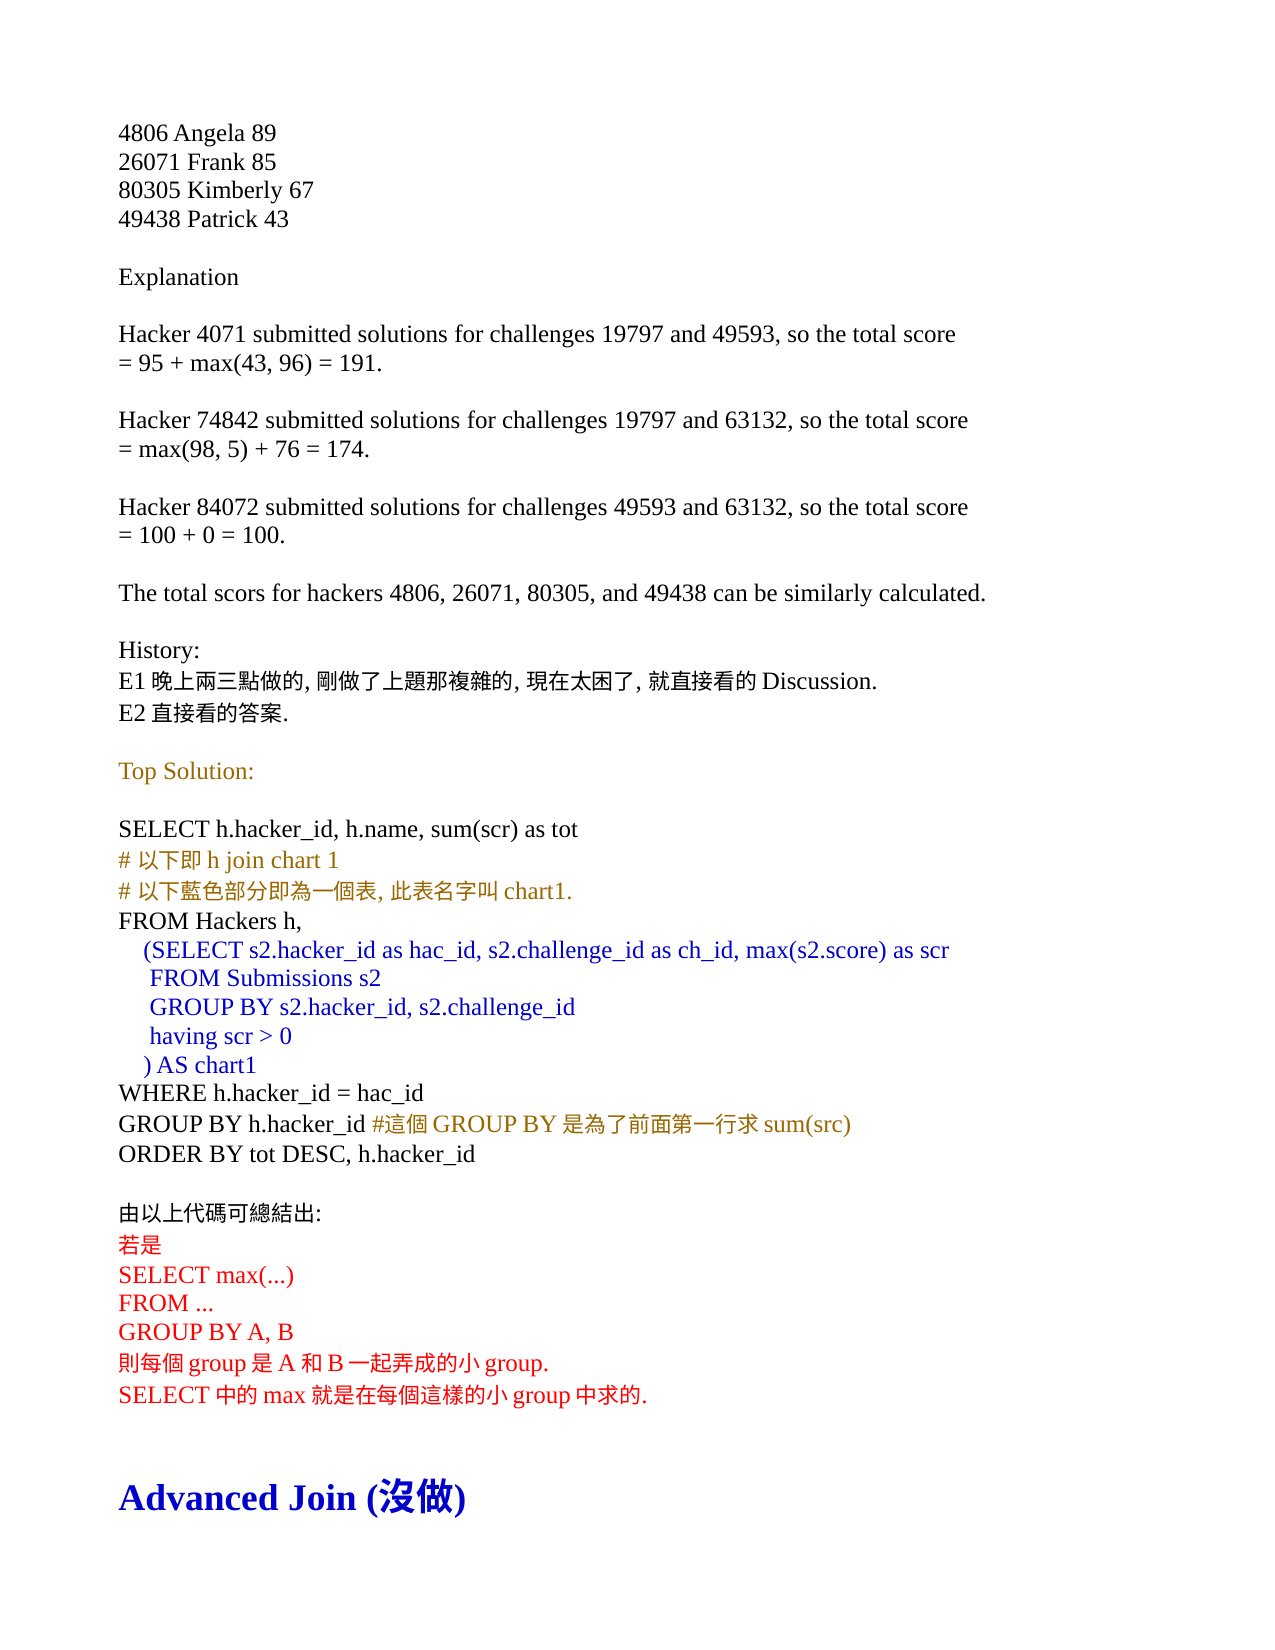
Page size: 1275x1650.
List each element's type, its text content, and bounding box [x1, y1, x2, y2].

text SELECT max(...) [118, 1260, 1157, 1288]
text # 以下即h join chart 1 [118, 843, 1157, 874]
text 4806 Angela 89 [118, 118, 1157, 147]
text Top Solution: [118, 756, 1157, 785]
text 由以上代碼可總結出: [118, 1196, 1157, 1228]
text 若是 [118, 1228, 1157, 1260]
text 80305 Kimberly 67 [118, 176, 1157, 204]
text # 以下藍色部分即為一個表, 此表名字叫chart1. [118, 874, 1157, 906]
text SELECT中的max就是在每個這樣的小group中求的. [118, 1378, 1157, 1409]
text 則每個group是A和B一起弄成的小group. [118, 1346, 1157, 1378]
text = 100 + 0 = 100. [118, 521, 1157, 549]
text Advanced Join (沒做) [118, 1467, 1157, 1521]
text SELECT h.hacker_id, h.name, sum(scr) as tot [118, 814, 1157, 843]
text Hacker 4071 submitted solutions for challenges 19797 and 49593, so the total score [118, 319, 1157, 348]
text Hacker 74842 submitted solutions for challenges 19797 and 63132, so the total score [118, 406, 1157, 434]
text Explanation [118, 262, 1157, 291]
text 49438 Patrick 43 [118, 204, 1157, 233]
text having scr > 0 [118, 1021, 1157, 1050]
text GROUP BY A, B [118, 1317, 1157, 1346]
text FROM Hackers h, [118, 906, 1157, 935]
text FROM Submissions s2 [118, 963, 1157, 992]
text History: [118, 636, 1157, 664]
text E2直接看的答案. [118, 696, 1157, 728]
text ORDER BY tot DESC, h.hacker_id [118, 1139, 1157, 1168]
text 26071 Frank 85 [118, 147, 1157, 176]
text E1晚上兩三點做的, 剛做了上題那複雜的, 現在太困了, 就直接看的Discussion. [118, 664, 1157, 696]
text Hacker 84072 submitted solutions for challenges 49593 and 63132, so the total score [118, 492, 1157, 521]
text (SELECT s2.hacker_id as hac_id, s2.challenge_id as ch_id, max(s2.score) as scr [118, 935, 1157, 963]
text = 95 + max(43, 96) = 191. [118, 348, 1157, 377]
text FROM ... [118, 1288, 1157, 1317]
text GROUP BY s2.hacker_id, s2.challenge_id [118, 992, 1157, 1021]
text WHERE h.hacker_id = hac_id [118, 1078, 1157, 1107]
text GROUP BY h.hacker_id #這個GROUP BY是為了前面第一行求sum(src) [118, 1107, 1157, 1139]
text ) AS chart1 [118, 1050, 1157, 1078]
text = max(98, 5) + 76 = 174. [118, 434, 1157, 463]
text The total scors for hackers 4806, 26071, 80305, and 49438 can be similarly calculated. [118, 578, 1157, 607]
